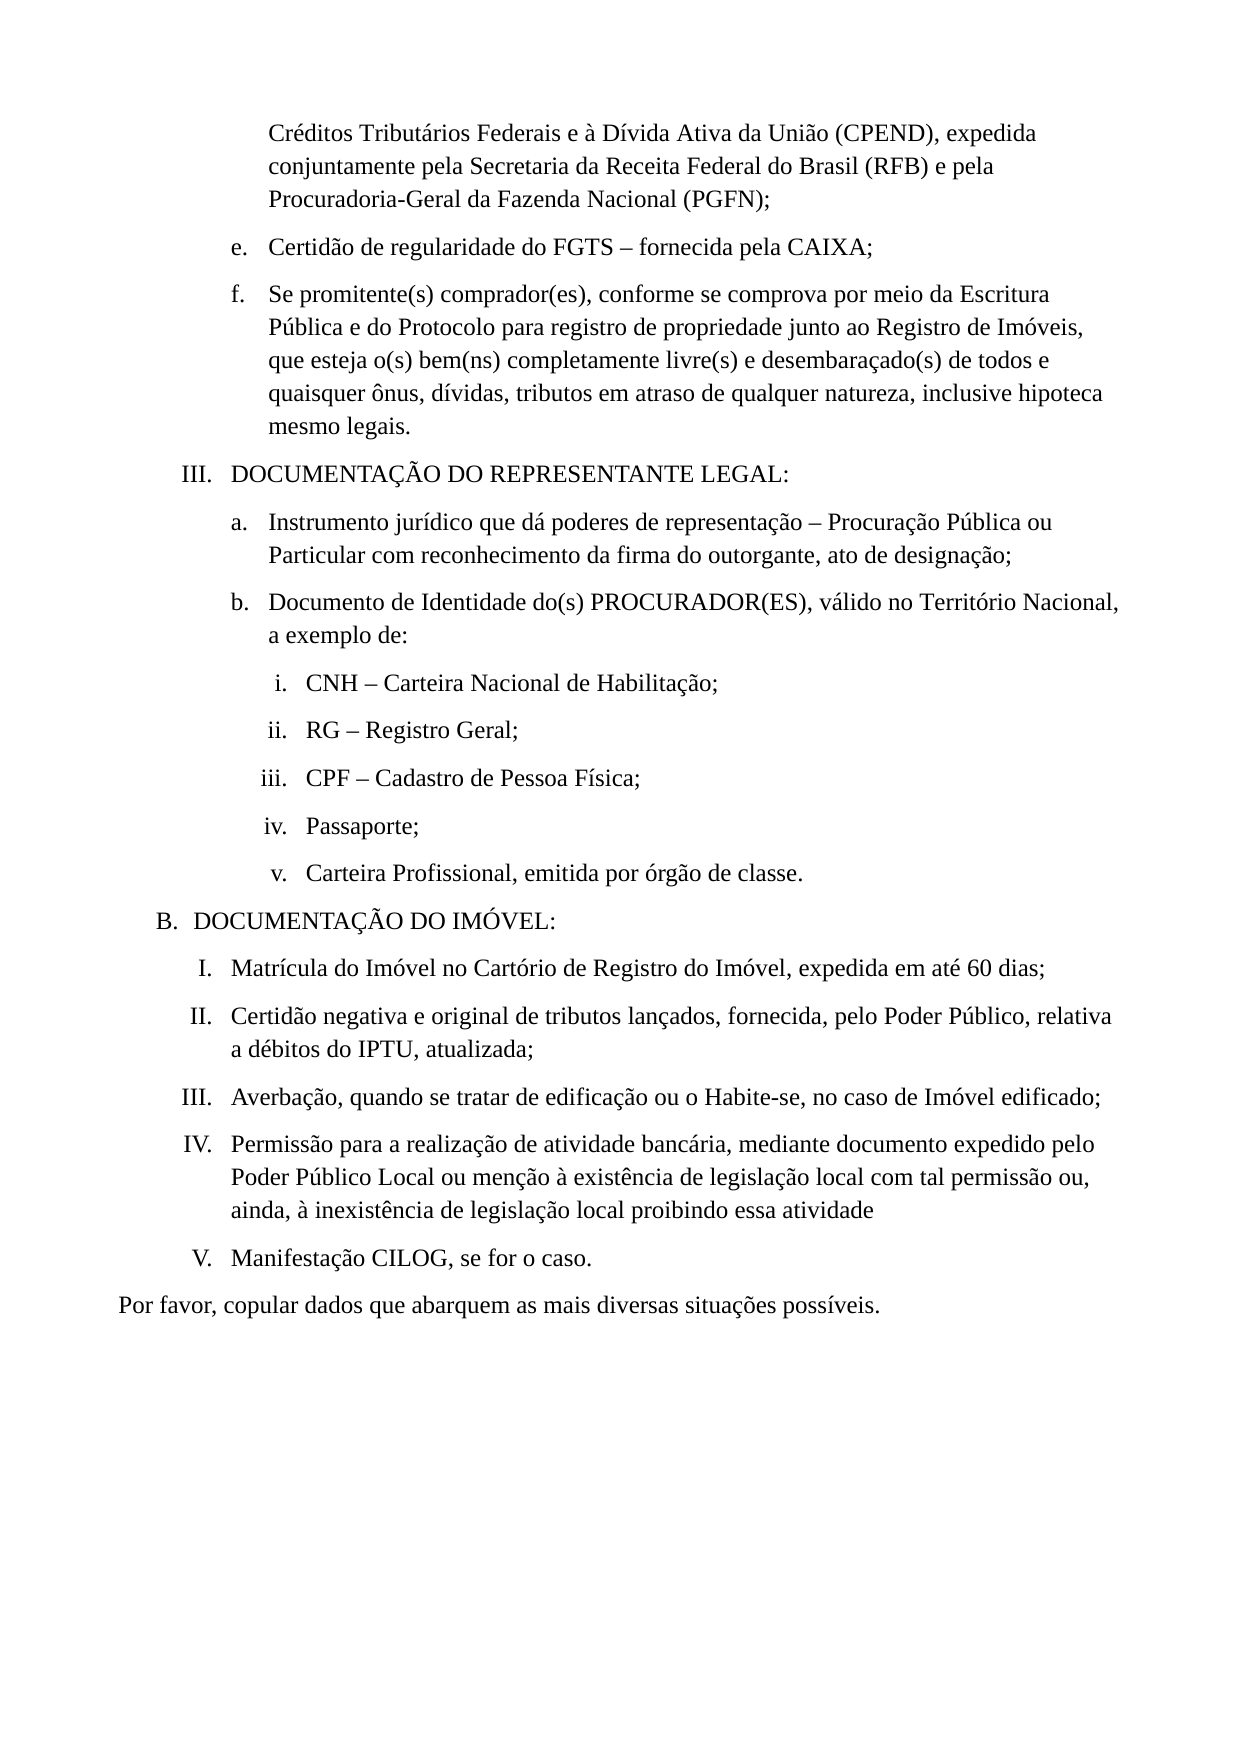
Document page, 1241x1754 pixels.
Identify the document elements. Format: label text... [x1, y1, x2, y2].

list DOCUMENTAÇÃO DO IMÓVEL: [156, 906, 1122, 935]
list Carteira Profissional, emitida por órgão de classe. [287, 858, 1122, 887]
list Permissão para a realização de atividade bancária, mediante documento expedido pelo Poder Público Local ou menção à existência de legislação local com tal permissão ou, ainda, à inexistência de legislação local proibindo essa atividade [212, 1129, 1122, 1224]
list CNH – Carteira Nacional de Habilitação; [287, 668, 1122, 697]
list Documento de Identidade do(s) PROCURADOR(ES), válido no Território Nacional, a exemplo de: [231, 587, 1122, 649]
list Certidão de regularidade do FGTS – fornecida pela CAIXA; [231, 232, 1122, 261]
list Certidão negativa e original de tributos lançados, fornecida, pelo Poder Público, relativa a débitos do IPTU, atualizada; [212, 1001, 1122, 1063]
list Averbação, quando se tratar de edificação ou o Habite-se, no caso de Imóvel edificado; [212, 1082, 1122, 1111]
list RG – Registro Geral; [287, 716, 1122, 744]
list DOCUMENTAÇÃO DO REPRESENTANTE LEGAL: [212, 459, 1122, 488]
text Por favor, copular dados que abarquem as mais diversas situações possíveis. [118, 1291, 1122, 1319]
list CPF – Cadastro de Pessoa Física; [287, 763, 1122, 792]
list Manifestação CILOG, se for o caso. [212, 1243, 1122, 1272]
list Se promitente(s) comprador(es), conforme se comprova por meio da Escritura Pública e do Protocolo para registro de propriedade junto ao Registro de Imóveis, que esteja o(s) bem(ns) completamente livre(s) e desembaraçado(s) de todos e quaisquer ônus, dívidas, tributos em atraso de qualquer natureza, inclusive hipoteca mesmo legais. [231, 279, 1122, 440]
list Créditos Tributários Federais e à Dívida Ativa da União (CPEND), expedida conjuntamente pela Secretaria da Receita Federal do Brasil (RFB) e pela Procuradoria-Geral da Fazenda Nacional (PGFN); [231, 118, 1122, 213]
list Instrumento jurídico que dá poderes de representação – Procuração Pública ou Particular com reconhecimento da firma do outorgante, ato de designação; [231, 507, 1122, 568]
list Passaporte; [287, 811, 1122, 839]
list Matrícula do Imóvel no Cartório de Registro do Imóvel, expedida em até 60 dias; [212, 953, 1122, 982]
